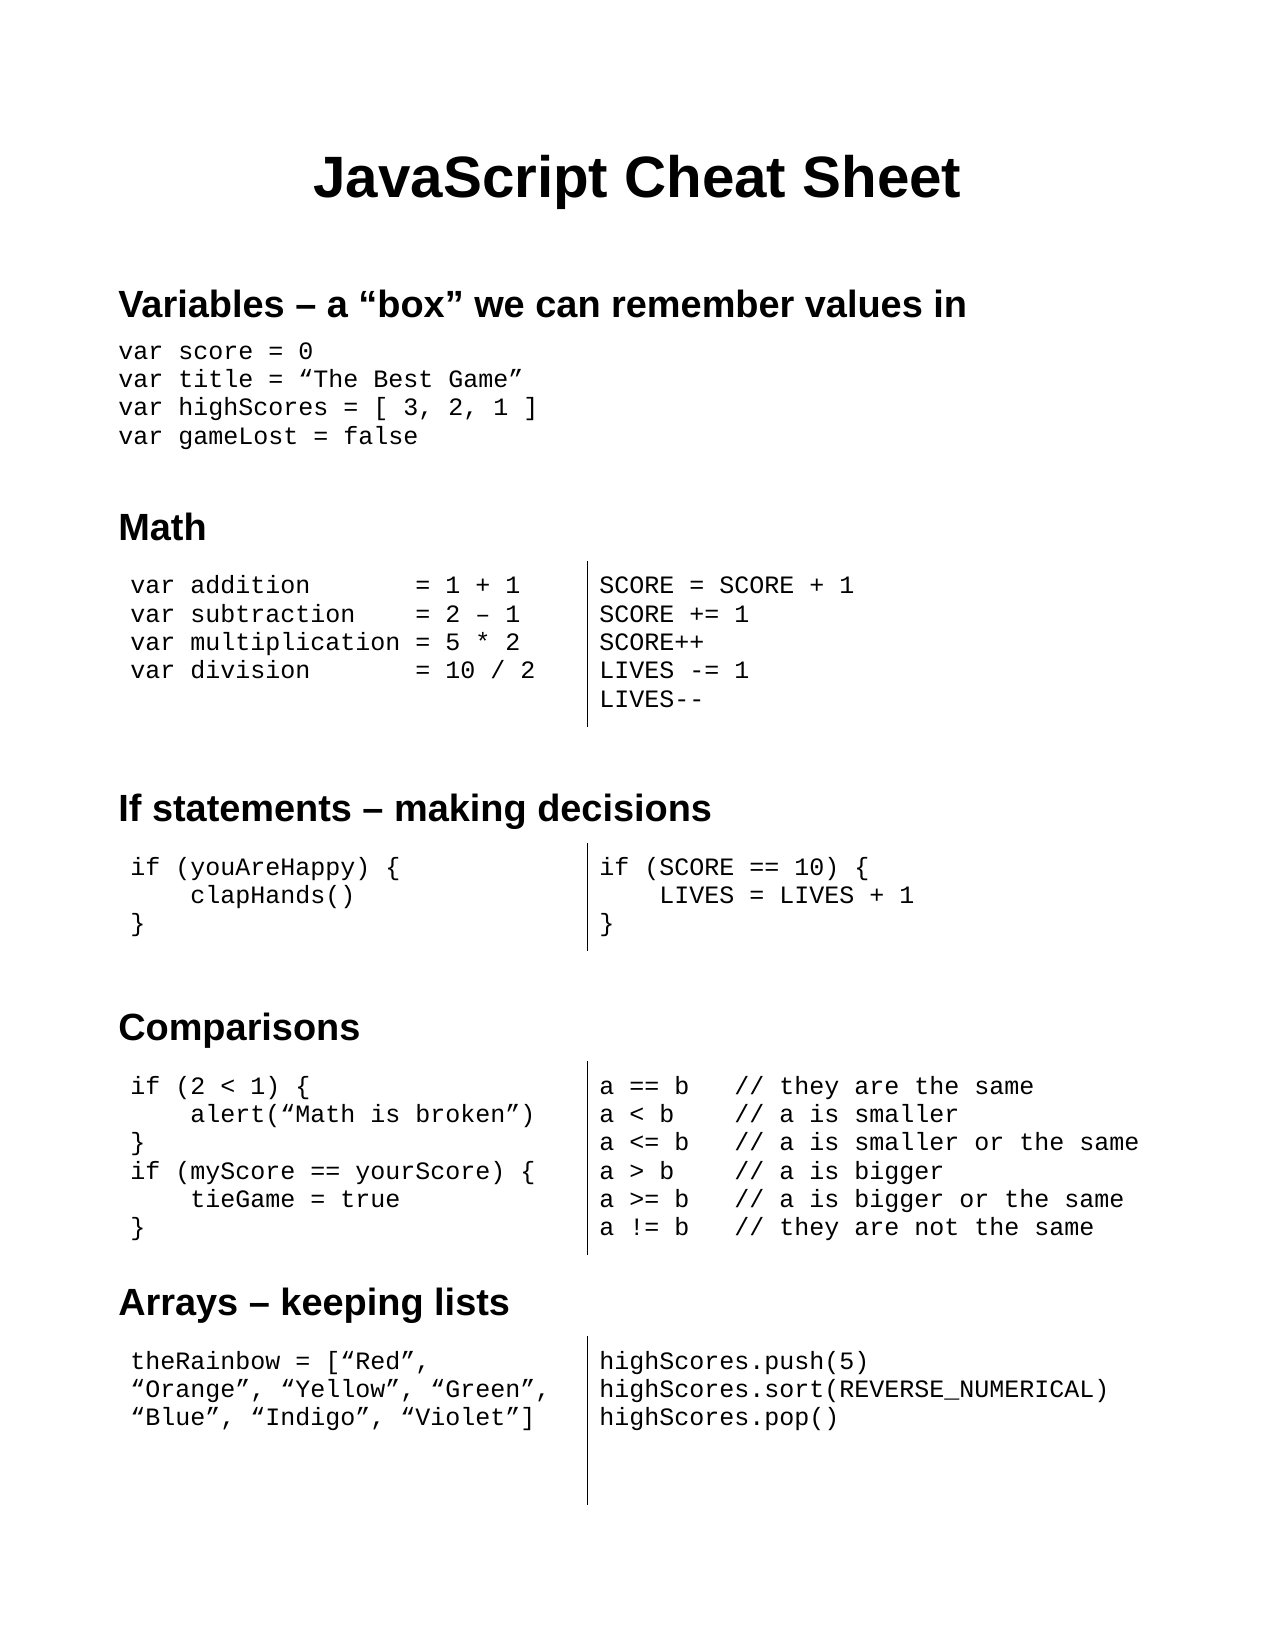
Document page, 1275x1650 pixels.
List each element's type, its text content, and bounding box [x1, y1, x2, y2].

table_header theRainbow = [“Red”, “Orange”, “Yellow”, “Green”, “Blue”, “Indigo”, “Violet”] [118, 1336, 587, 1505]
text var gameLost = false [118, 423, 1157, 452]
table_header SCORE = SCORE + 1 SCORE += 1 SCORE++ LIVES -= 1 LIVES-- [588, 561, 1157, 727]
text var title = “The Best Game” [118, 367, 1157, 395]
title JavaScript Cheat Sheet [118, 143, 1157, 210]
subtitle If statements – making decisions [118, 786, 1157, 830]
subtitle Math [118, 505, 1157, 549]
table_header highScores.push(5) highScores.sort(REVERSE_NUMERICAL) highScores.pop() [588, 1336, 1157, 1505]
table_header if (youAreHappy) { clapHands() } [118, 843, 587, 951]
subtitle Variables – a “box” we can remember values in [118, 282, 1157, 326]
table_header if (SCORE == 10) { LIVES = LIVES + 1 } [588, 843, 1157, 951]
table_header if (2 < 1) { alert(“Math is broken”) } if (myScore == yourScore) { tieGame = true } [118, 1061, 587, 1255]
subtitle Comparisons [118, 1005, 1157, 1049]
text var score = 0 [118, 338, 1157, 367]
table_header a == b // they are the same a < b // a is smaller a <= b // a is smaller or the same a > b // a is bigger a >= b // a is bigger or the same a != b // they are not the same [588, 1061, 1157, 1255]
table_header var addition = 1 + 1 var subtraction = 2 – 1 var multiplication = 5 * 2 var division = 10 / 2 [118, 561, 587, 727]
text var highScores = [ 3, 2, 1 ] [118, 395, 1157, 423]
subtitle Arrays – keeping lists [118, 1280, 1157, 1324]
